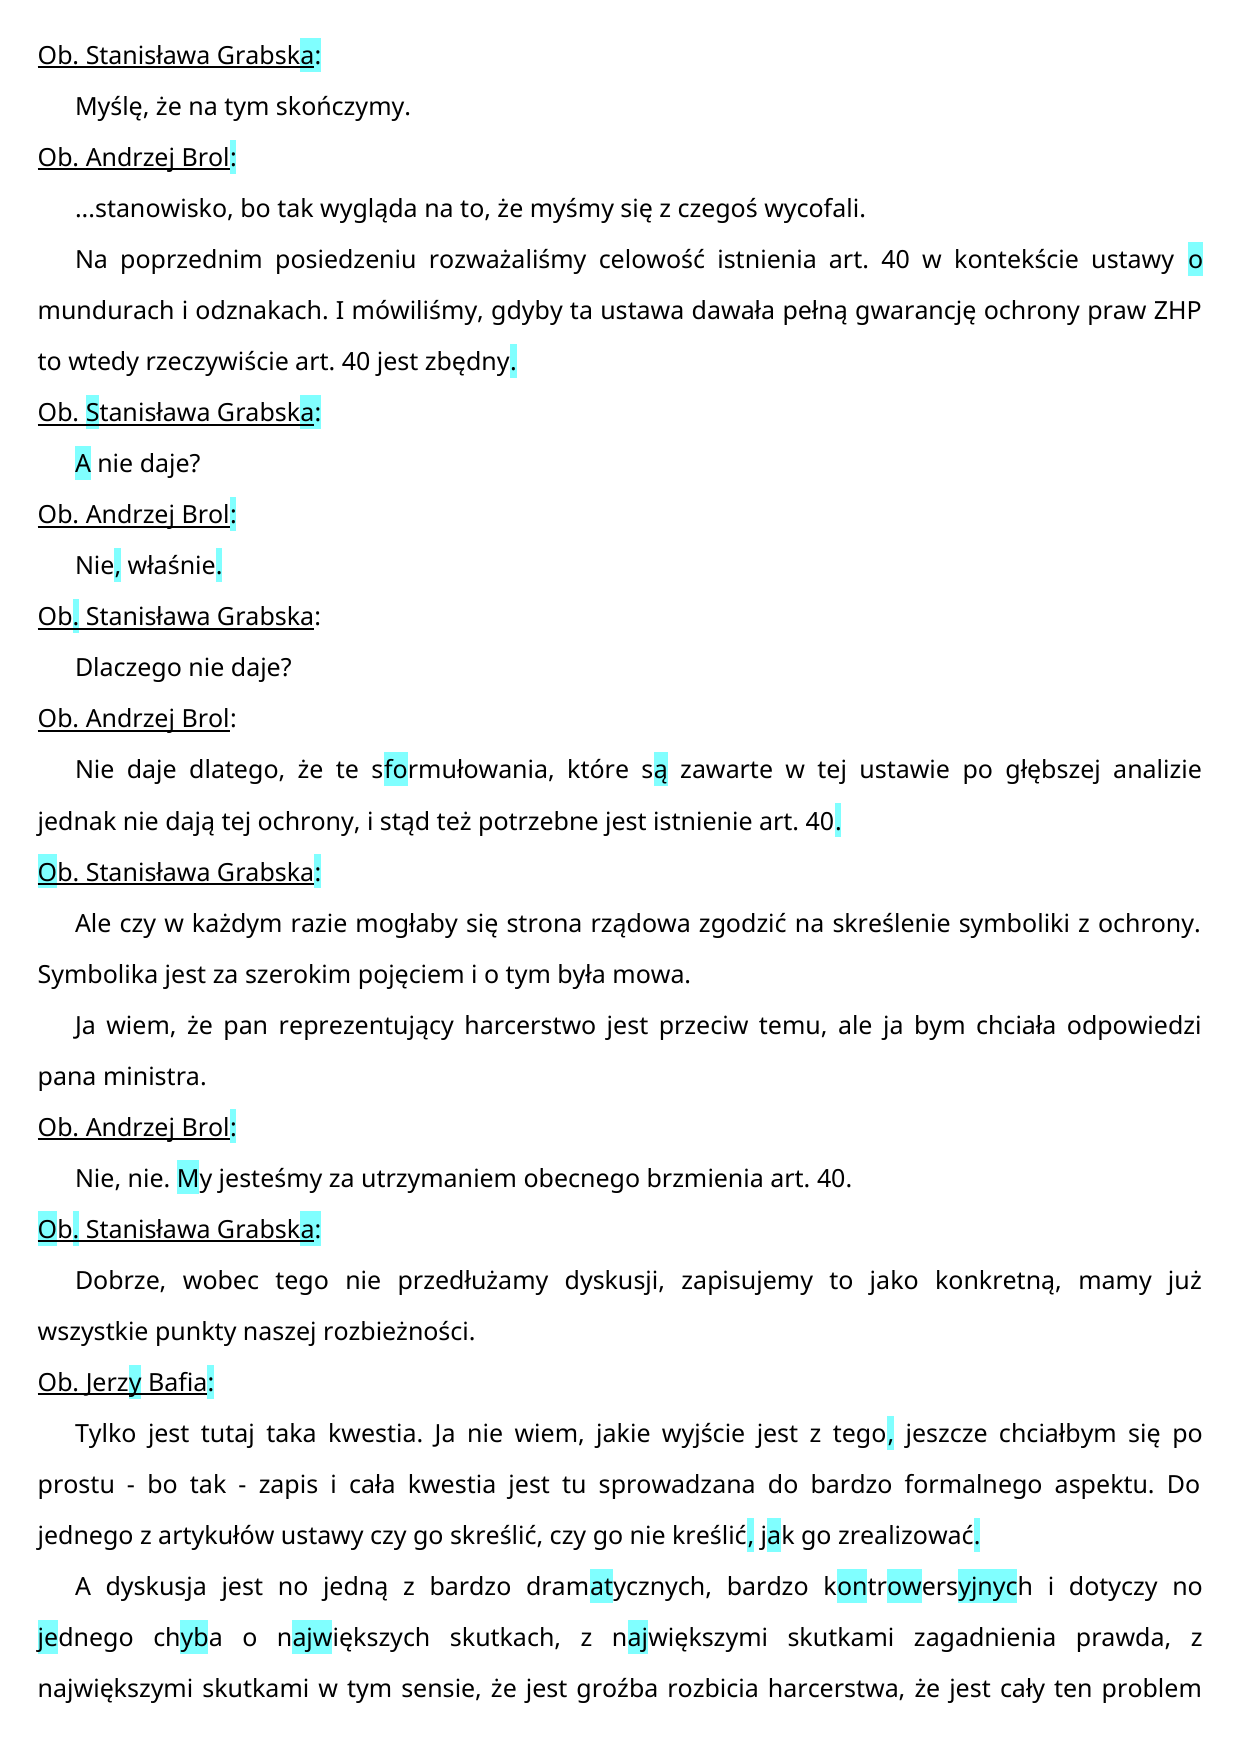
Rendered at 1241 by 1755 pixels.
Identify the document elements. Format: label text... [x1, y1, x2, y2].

text Ob. Andrzej Brol: [37, 701, 1203, 735]
text A nie daje? [37, 446, 1203, 480]
text Ob. Jerzy Bafia: [37, 1364, 1203, 1399]
text Ja wiem, że pan reprezentujący harcerstwo jest przeciw temu, ale ja bym chciała odpowiedzi pana ministra. [37, 1007, 1203, 1092]
text Ob. Stanisława Grabska: [37, 395, 1203, 429]
text Ob. Andrzej Brol: [37, 1109, 1203, 1143]
text Nie, właśnie. [37, 548, 1203, 582]
text Nie daje dlatego, że te sformułowania, które są zawarte w tej ustawie po głębszej analizie jednak nie dają tej ochrony, i stąd też potrzebne jest istnienie art. 40. [37, 752, 1203, 837]
text Ale czy w każdym razie mogłaby się strona rządowa zgodzić na skreślenie symboliki z ochrony. Symbolika jest za szerokim pojęciem i o tym była mowa. [37, 905, 1203, 990]
text Na poprzednim posiedzeniu rozważaliśmy celowość istnienia art. 40 w kontekście ustawy o mundurach i odznakach. I mówiliśmy, gdyby ta ustawa dawała pełną gwarancję ochrony praw ZHP to wtedy rzeczywiście art. 40 jest zbędny. [37, 242, 1203, 378]
text Ob. Stanisława Grabska: [37, 37, 1203, 72]
text Ob. Stanisława Grabska: [37, 1211, 1203, 1246]
text Tylko jest tutaj taka kwestia. Ja nie wiem, jakie wyjście jest z tego, jeszcze chciałbym się po prostu - bo tak - zapis i cała kwestia jest tu sprowadzana do bardzo formalnego aspektu. Do jednego z artykułów ustawy czy go skreślić, czy go nie kreślić, jak go zrealizować. [37, 1416, 1203, 1552]
text Ob. Andrzej Brol: [37, 497, 1203, 531]
text Dlaczego nie daje? [37, 650, 1203, 684]
text Dobrze, wobec tego nie przedłużamy dyskusji, zapisujemy to jako konkretną, mamy już wszystkie punkty naszej rozbieżności. [37, 1262, 1203, 1348]
text Myślę, że na tym skończymy. [37, 88, 1203, 123]
text Ob. Stanisława Grabska: [37, 854, 1203, 888]
text ...stanowisko, bo tak wygląda na to, że myśmy się z czegoś wycofali. [37, 191, 1203, 225]
text A dyskusja jest no jedną z bardzo dramatycznych, bardzo kontrowersyjnych i dotyczy no jednego chyba o największych skutkach, z największymi skutkami zagadnienia prawda, z największymi skutkami w tym sensie, że jest groźba rozbicia harcerstwa, że jest cały ten problem [37, 1569, 1203, 1705]
text Nie, nie. My jesteśmy za utrzymaniem obecnego brzmienia art. 40. [37, 1160, 1203, 1194]
text Ob. Andrzej Brol: [37, 139, 1203, 174]
text Ob. Stanisława Grabska: [37, 599, 1203, 633]
